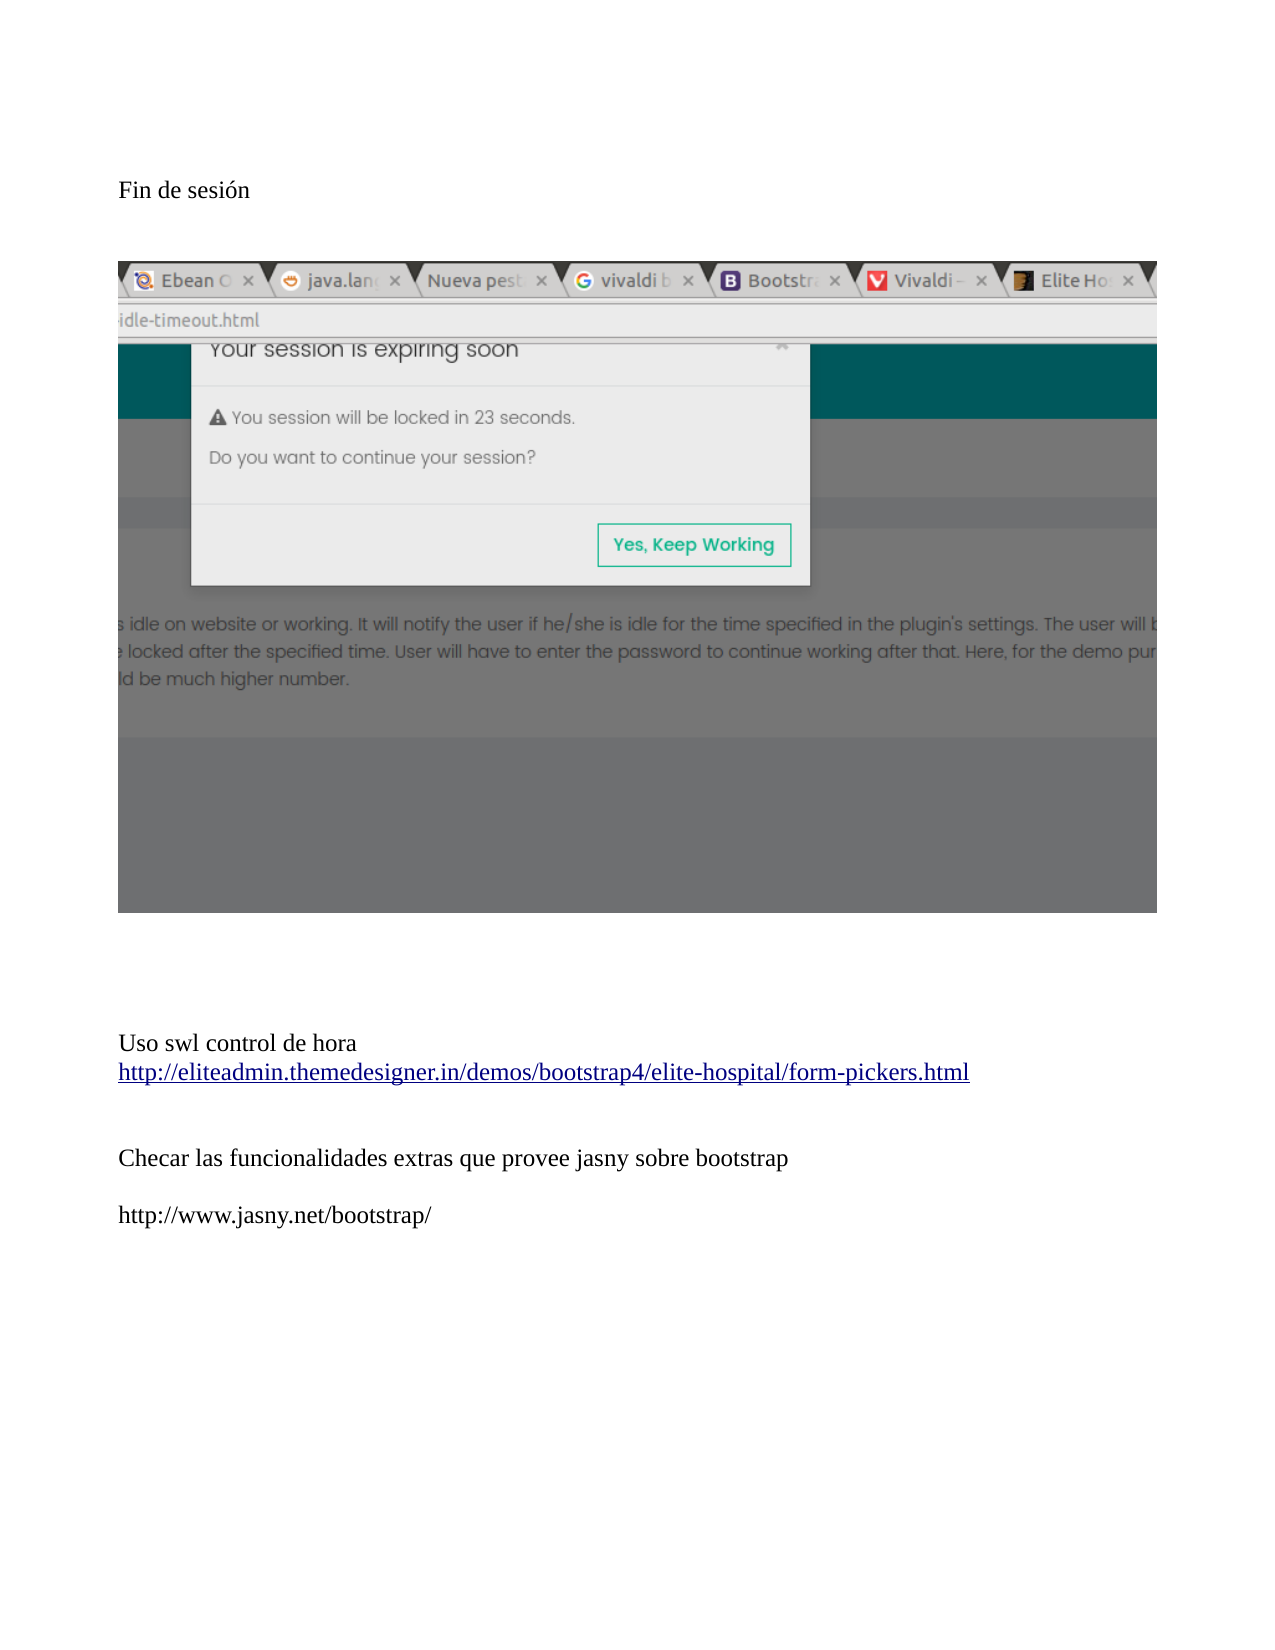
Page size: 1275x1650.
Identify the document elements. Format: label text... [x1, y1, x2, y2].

picture [118, 261, 1157, 913]
text http://www.jasny.net/bootstrap/ [118, 1200, 1157, 1229]
text http://eliteadmin.themedesigner.in/demos/bootstrap4/elite-hospital/form-pickers.html [118, 1057, 1157, 1085]
text Uso swl control de hora [118, 1028, 1157, 1057]
text Fin de sesión [118, 176, 1157, 204]
text Checar las funcionalidades extras que provee jasny sobre bootstrap [118, 1143, 1157, 1172]
